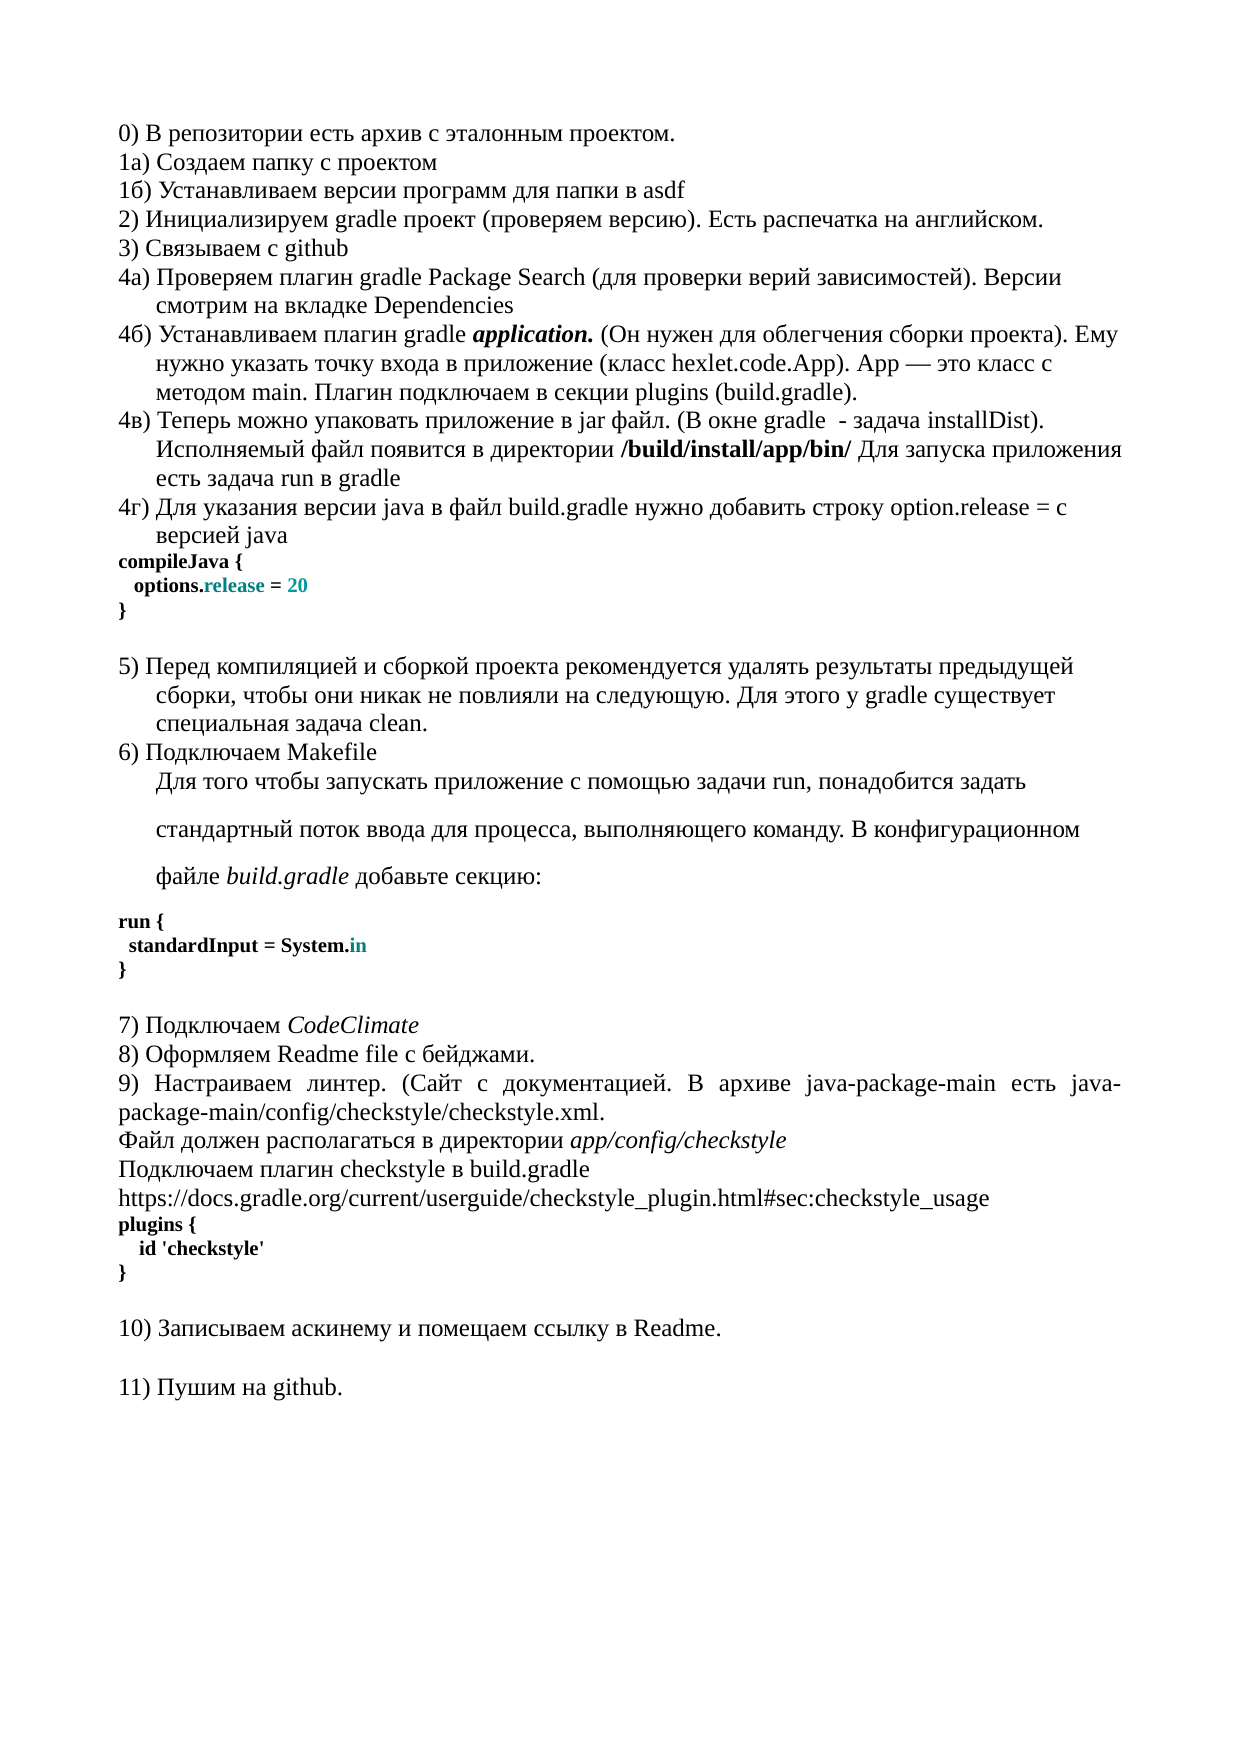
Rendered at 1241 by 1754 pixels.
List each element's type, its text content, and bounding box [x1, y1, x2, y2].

text 8) Оформляем Readme file с бейджами. [118, 1039, 1122, 1068]
text файле build.gradle добавьте секцию: [118, 861, 1122, 890]
text 1а) Создаем папку с проектом [118, 147, 1122, 176]
text методом main. Плагин подключаем в секции plugins (build.gradle). [118, 377, 1122, 406]
text 10) Записываем аскинему и помещаем ссылку в Readme. [118, 1313, 1122, 1342]
text смотрим на вкладке Dependencies [118, 291, 1122, 319]
text есть задача run в gradle [118, 463, 1122, 492]
text compileJava { [118, 549, 1122, 573]
text } [118, 1260, 1122, 1284]
text сборки, чтобы они никак не повлияли на следующую. Для этого у gradle существует [118, 680, 1122, 708]
text https://docs.gradle.org/current/userguide/checkstyle_plugin.html#sec:checkstyle_usage [118, 1183, 1122, 1212]
text 9) Настраиваем линтер. (Сайт с документацией. В архиве java-package-main есть java-package-main/config/checkstyle/checkstyle.xml. [118, 1068, 1122, 1126]
text Исполняемый файл появится в директории /build/install/app/bin/ Для запуска приложения [118, 434, 1122, 463]
text id 'checkstyle' [118, 1236, 1122, 1260]
text plugins { [118, 1212, 1122, 1236]
text standardInput = System.in [118, 933, 1122, 957]
text 6) Подключаем Makefile [118, 737, 1122, 766]
text 11) Пушим на github. [118, 1372, 1122, 1400]
text Подключаем плагин checkstyle в build.gradle [118, 1154, 1122, 1183]
text 4в) Теперь можно упаковать приложение в jar файл. (В окне gradle - задача installDist). [118, 406, 1122, 434]
text стандартный поток ввода для процесса, выполняющего команду. В конфигурационном [118, 814, 1122, 842]
text 2) Инициализируем gradle проект (проверяем версию). Есть распечатка на английском. [118, 204, 1122, 233]
text Файл должен располагаться в директории app/config/checkstyle [118, 1126, 1122, 1154]
text 7) Подключаем CodeClimate [118, 1011, 1122, 1039]
text Для того чтобы запускать приложение с помощью задачи run, понадобится задать [118, 766, 1122, 795]
text специальная задача clean. [118, 708, 1122, 737]
text 4а) Проверяем плагин gradle Package Search (для проверки верий зависимостей). Версии [118, 262, 1122, 291]
text options.release = 20 [118, 573, 1122, 597]
text 1б) Устанавливаем версии программ для папки в asdf [118, 176, 1122, 204]
text 0) В репозитории есть архив с эталонным проектом. [118, 118, 1122, 147]
text 5) Перед компиляцией и сборкой проекта рекомендуется удалять результаты предыдущей [118, 651, 1122, 680]
text нужно указать точку входа в приложение (класс hexlet.code.App). App — это класс с [118, 348, 1122, 377]
text 3) Связываем с github [118, 233, 1122, 262]
text 4г) Для указания версии java в файл build.gradle нужно добавить строку option.release = с [118, 492, 1122, 521]
text } [118, 957, 1122, 981]
text 4б) Устанавливаем плагин gradle application. (Он нужен для облегчения сборки проекта). Ему [118, 319, 1122, 348]
text версией java [118, 521, 1122, 549]
text } [118, 597, 1122, 622]
text run { [118, 909, 1122, 933]
